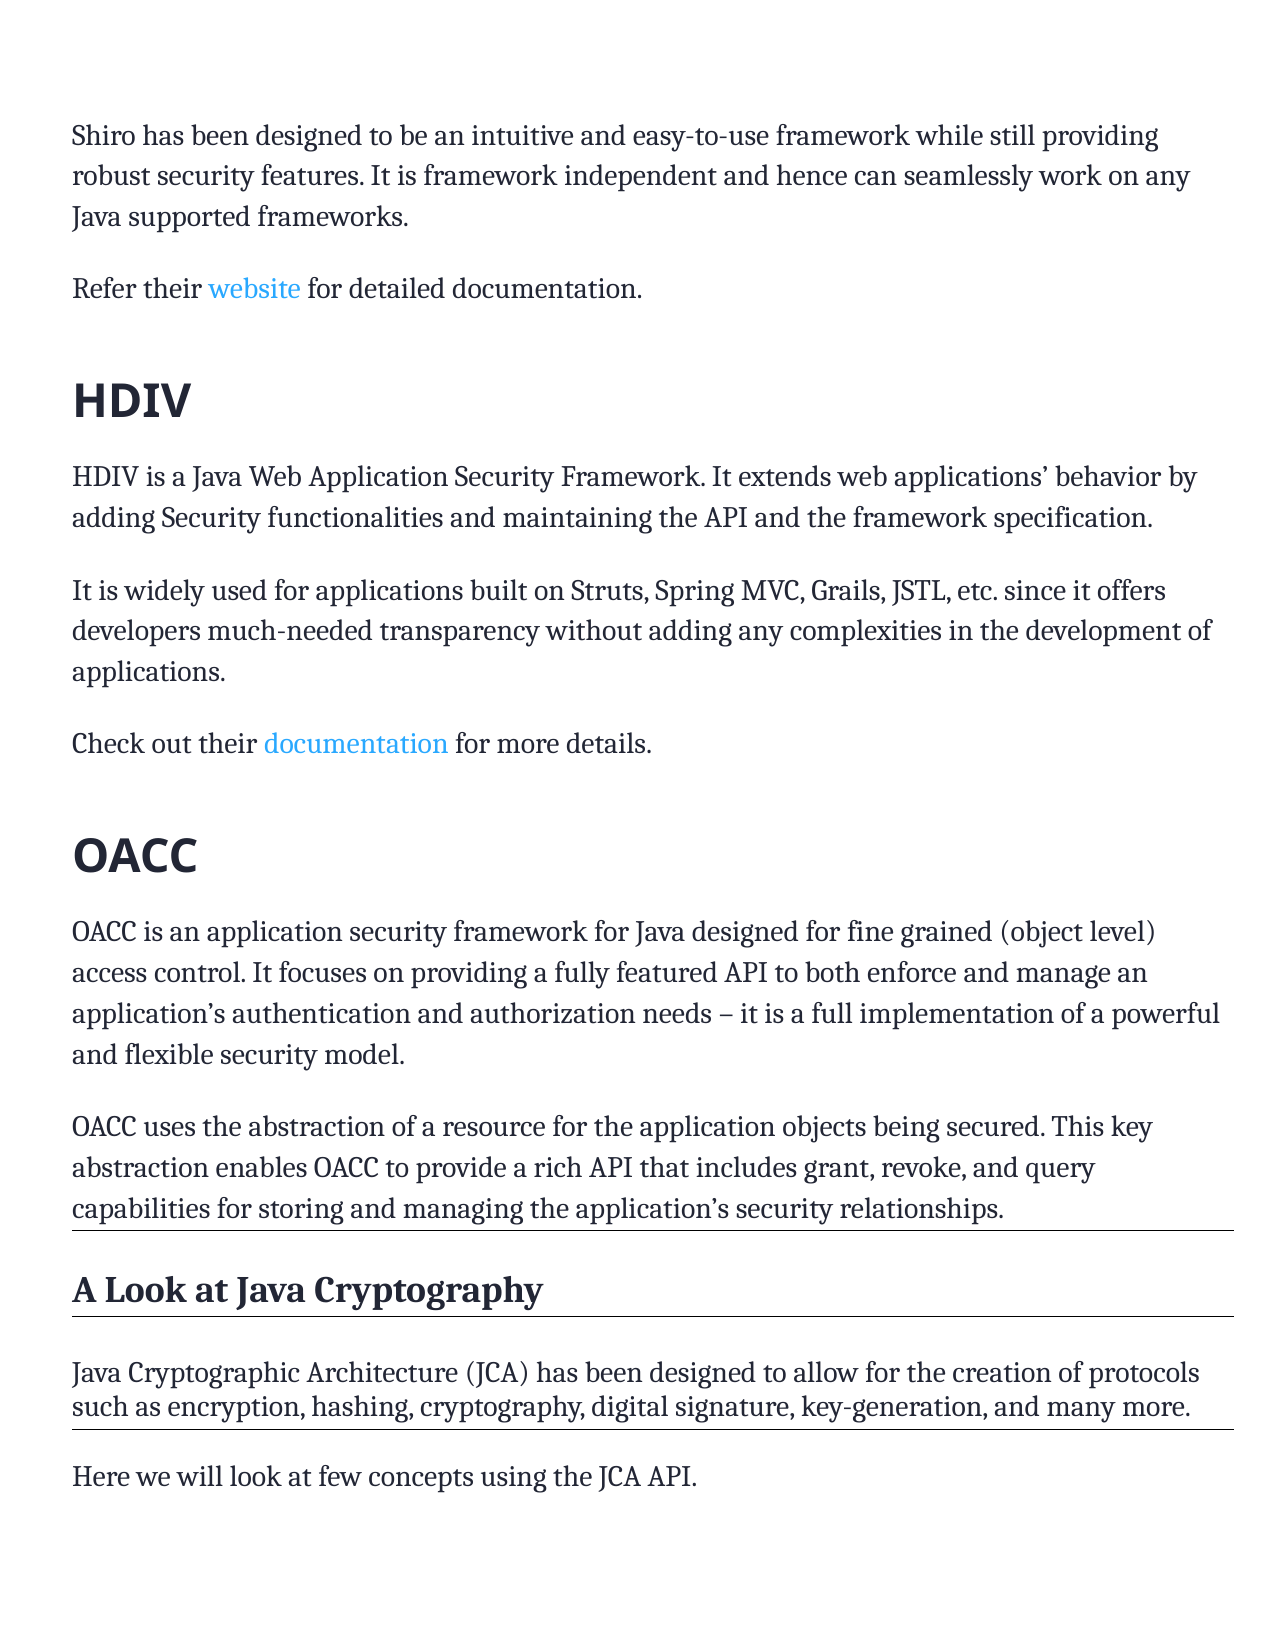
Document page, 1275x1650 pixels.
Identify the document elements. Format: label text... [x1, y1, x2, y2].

text Refer their website for detailed documentation. [72, 272, 1234, 306]
text HDIV is a Java Web Application Security Framework. It extends web applications’ behavior by adding Security functionalities and maintaining the API and the framework specification. [72, 460, 1234, 535]
subtitle Java Cryptographic Architecture (JCA) has been designed to allow for the creation of protocols such as encryption, hashing, cryptography, digital signature, key-generation, and many more. [72, 1356, 1234, 1429]
subtitle OACC [72, 823, 1234, 887]
text Check out their documentation for more details. [72, 727, 1234, 761]
text OACC uses the abstraction of a resource for the application objects being secured. This key abstraction enables OACC to provide a rich API that includes grant, revoke, and query capabilities for storing and managing the application’s security relationships. [72, 1110, 1234, 1230]
text A Look at Java Cryptography [72, 1268, 1234, 1316]
text OACC is an application security framework for Java designed for fine grained (object level) access control. It focuses on providing a fully featured API to both enforce and manage an application’s authentication and authorization needs – it is a full implementation of a powerful and flexible security model. [72, 915, 1234, 1072]
subtitle HDIV [72, 368, 1234, 432]
text Shiro has been designed to be an intuitive and easy-to-use framework while still providing robust security features. It is framework independent and hence can seamlessly work on any Java supported frameworks. [72, 118, 1234, 234]
text It is widely used for applications built on Struts, Spring MVC, Grails, JSTL, etc. since it offers developers much-needed transparency without adding any complexities in the development of applications. [72, 573, 1234, 689]
text Here we will look at few concepts using the JCA API. [72, 1460, 1234, 1494]
